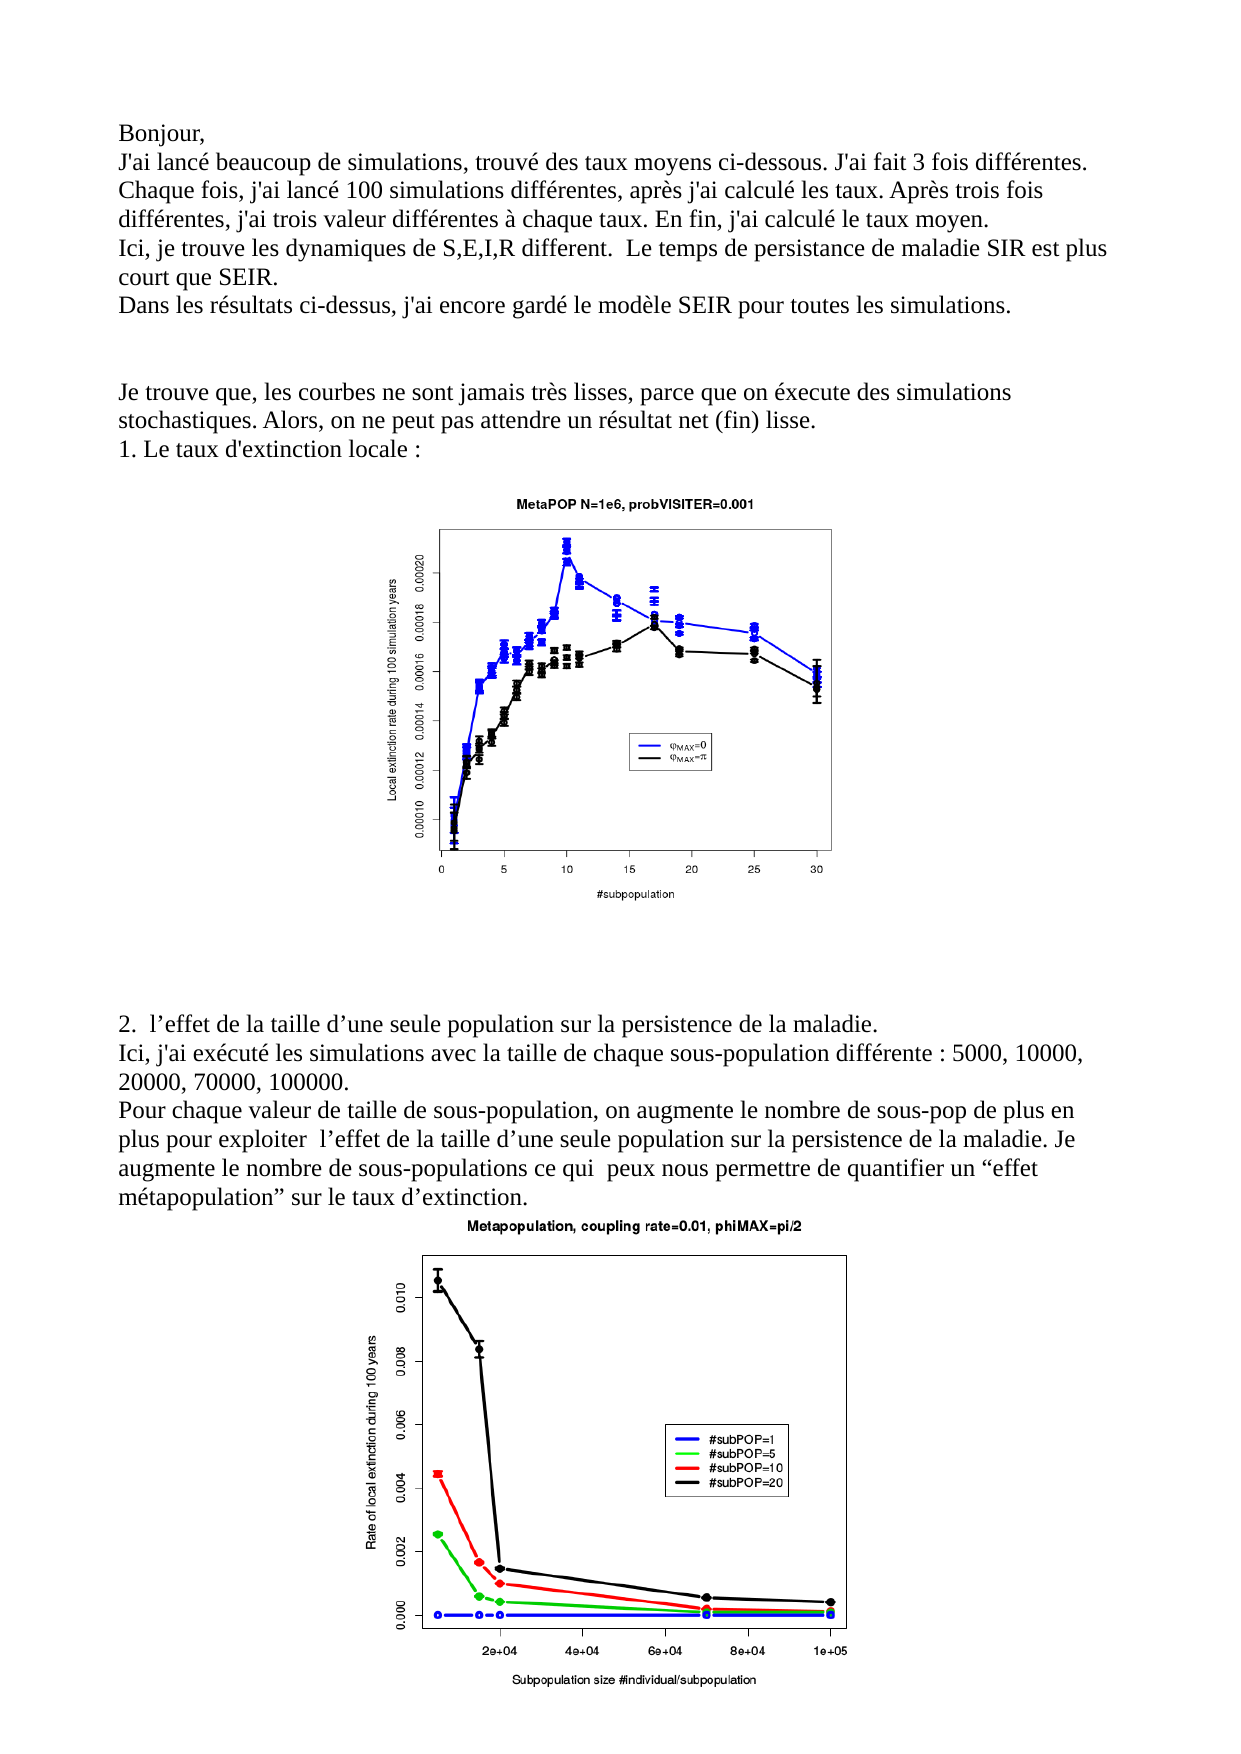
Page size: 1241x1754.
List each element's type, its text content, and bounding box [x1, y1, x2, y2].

picture [365, 1210, 876, 1697]
picture [387, 491, 854, 908]
text Bonjour, [118, 118, 1122, 147]
text J'ai lancé beaucoup de simulations, trouvé des taux moyens ci-dessous. J'ai fait 3 fois différentes. Chaque fois, j'ai lancé 100 simulations différentes, après j'ai calculé les taux. Après trois fois différentes, j'ai trois valeur différentes à chaque taux. En fin, j'ai calculé le taux moyen. [118, 147, 1122, 233]
text Je trouve que, les courbes ne sont jamais très lisses, parce que on éxecute des simulations stochastiques. Alors, on ne peut pas attendre un résultat net (fin) lisse. [118, 377, 1122, 434]
text Ici, je trouve les dynamiques de S,E,I,R different. Le temps de persistance de maladie SIR est plus court que SEIR. [118, 233, 1122, 291]
text 1. Le taux d'extinction locale : [118, 434, 1122, 463]
text Ici, j'ai exécuté les simulations avec la taille de chaque sous-population différente : 5000, 10000, 20000, 70000, 100000. [118, 1038, 1122, 1096]
text Pour chaque valeur de taille de sous-population, on augmente le nombre de sous-pop de plus en plus pour exploiter l’effet de la taille d’une seule population sur la persistence de la maladie. Je augmente le nombre de sous-populations ce qui peux nous permettre de quantifier un “effet métapopulation” sur le taux d’extinction. [118, 1096, 1122, 1211]
text Dans les résultats ci-dessus, j'ai encore gardé le modèle SEIR pour toutes les simulations. [118, 291, 1122, 319]
text 2. l’effet de la taille d’une seule population sur la persistence de la maladie. [118, 1009, 1122, 1038]
